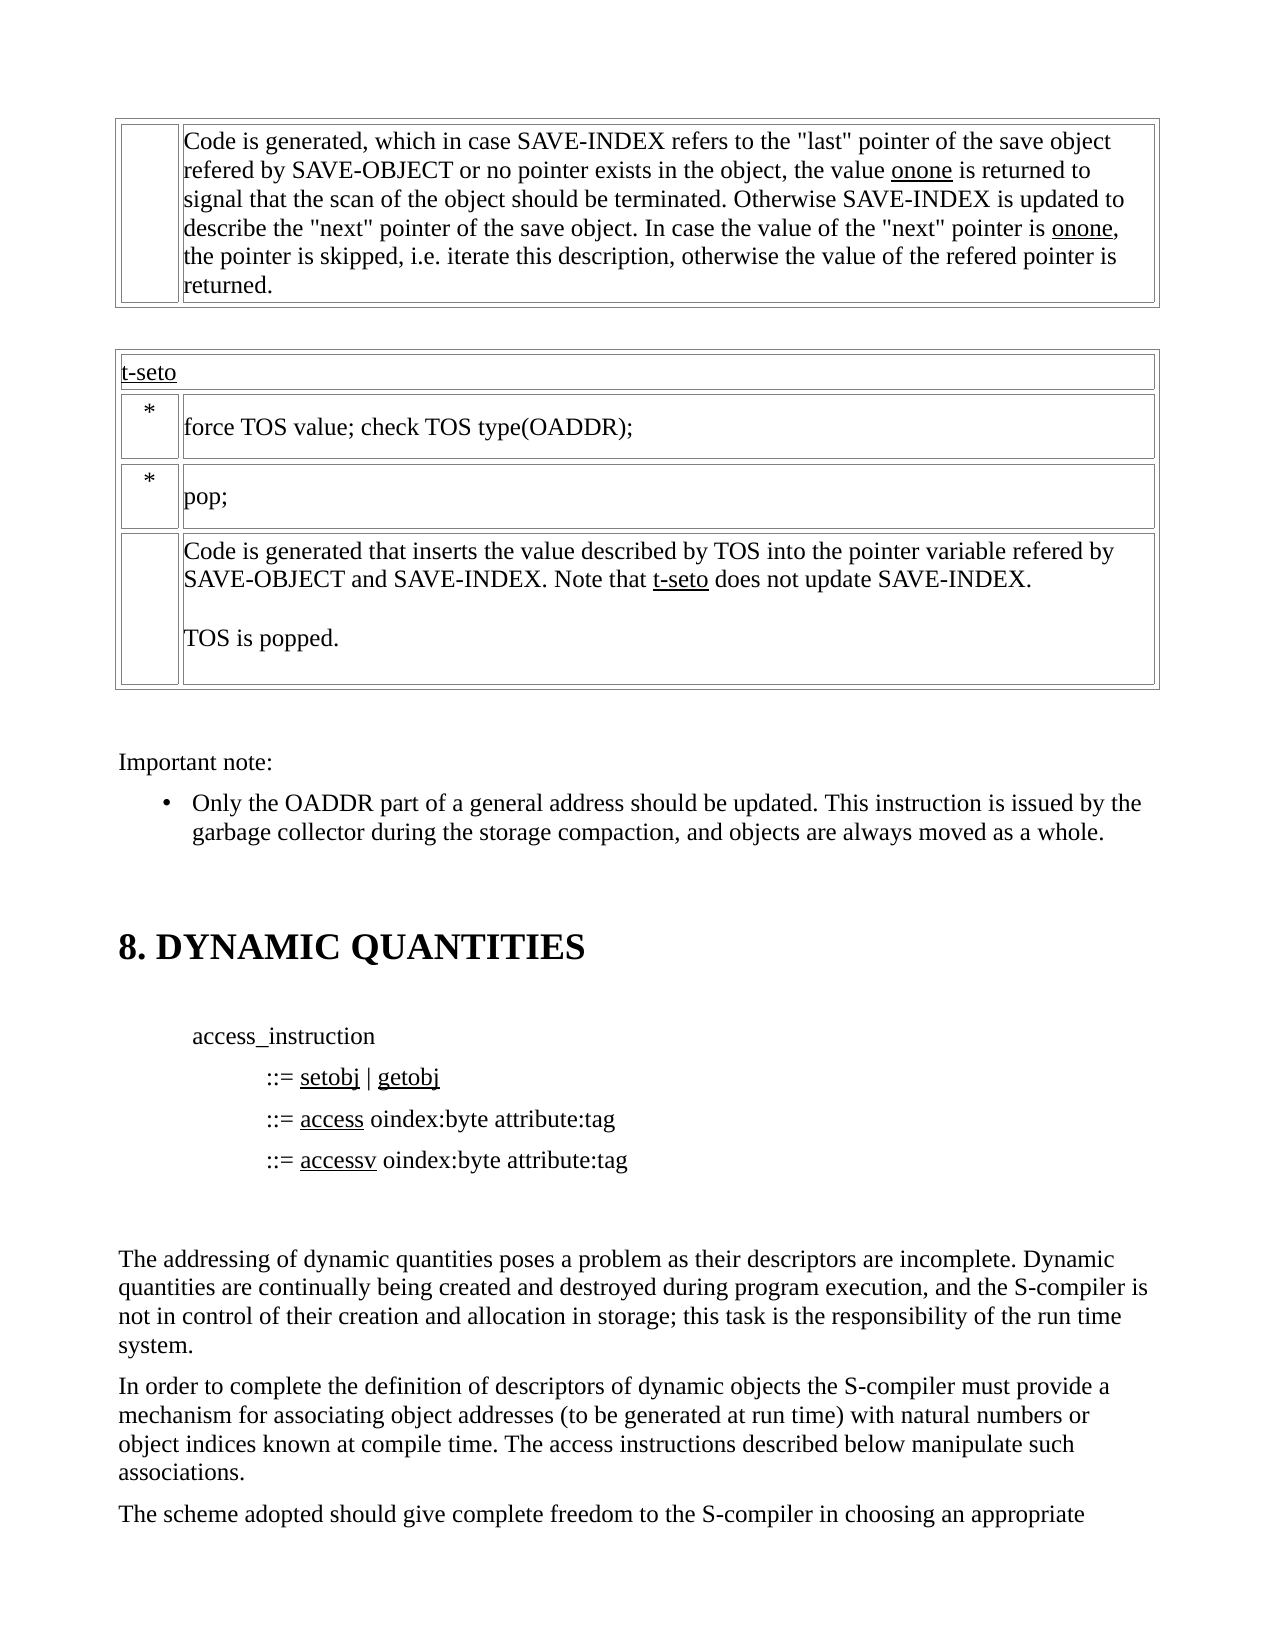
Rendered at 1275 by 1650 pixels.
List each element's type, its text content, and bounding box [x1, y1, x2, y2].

text ::= access oindex:byte attribute:tag [118, 1104, 1157, 1132]
table_cell * [118, 458, 180, 527]
table_cell [118, 119, 180, 302]
table_cell [122, 125, 178, 302]
text ::= accessv oindex:byte attribute:tag [118, 1145, 1157, 1174]
text The addressing of dynamic quantities poses a problem as their descriptors are incomplete. Dynamic quantities are continually being created and destroyed during program execution, and the S-compiler is not in control of their creation and allocation in storage; this task is the responsibility of the run time system. [118, 1186, 1157, 1359]
table_cell force TOS value; check TOS type(OADDR); [180, 389, 1157, 458]
text access_instruction [118, 1021, 1157, 1050]
table_cell pop; [180, 458, 1157, 527]
text The scheme adopted should give complete freedom to the S-compiler in choosing an appropriate [118, 1499, 1157, 1527]
text ::= setobj | getobj [118, 1062, 1157, 1091]
text In order to complete the definition of descriptors of dynamic objects the S-compiler must provide a mechanism for associating object addresses (to be generated at run time) with natural numbers or object indices known at compile time. The access instructions described below manipulate such associations. [118, 1371, 1157, 1486]
table_cell Code is generated that inserts the value described by TOS into the pointer variable refered by SAVE-OBJECT and SAVE-INDEX. Note that t-seto does not update SAVE-INDEX. TOS is popped. [180, 528, 1157, 684]
table_header t-seto [118, 350, 1157, 388]
table_cell * [118, 389, 180, 458]
text Important note: [118, 690, 1157, 776]
table_cell [118, 528, 180, 684]
subtitle 8. DYNAMIC QUANTITIES [118, 924, 1157, 967]
table_cell Code is generated, which in case SAVE-INDEX refers to the "last" pointer of the save object refered by SAVE-OBJECT or no pointer exists in the object, the value onone is returned to signal that the scan of the object should be terminated. Otherwise SAVE-INDEX is updated to describe the "next" pointer of the save object. In case the value of the "next" pointer is onone, the pointer is skipped, i.e. iterate this description, otherwise the value of the refered pointer is returned. [180, 119, 1157, 302]
list Only the OADDR part of a general address should be updated. This instruction is issued by the garbage collector during the storage compaction, and objects are always moved as a whole. [162, 788, 1157, 846]
table_cell [122, 534, 178, 684]
